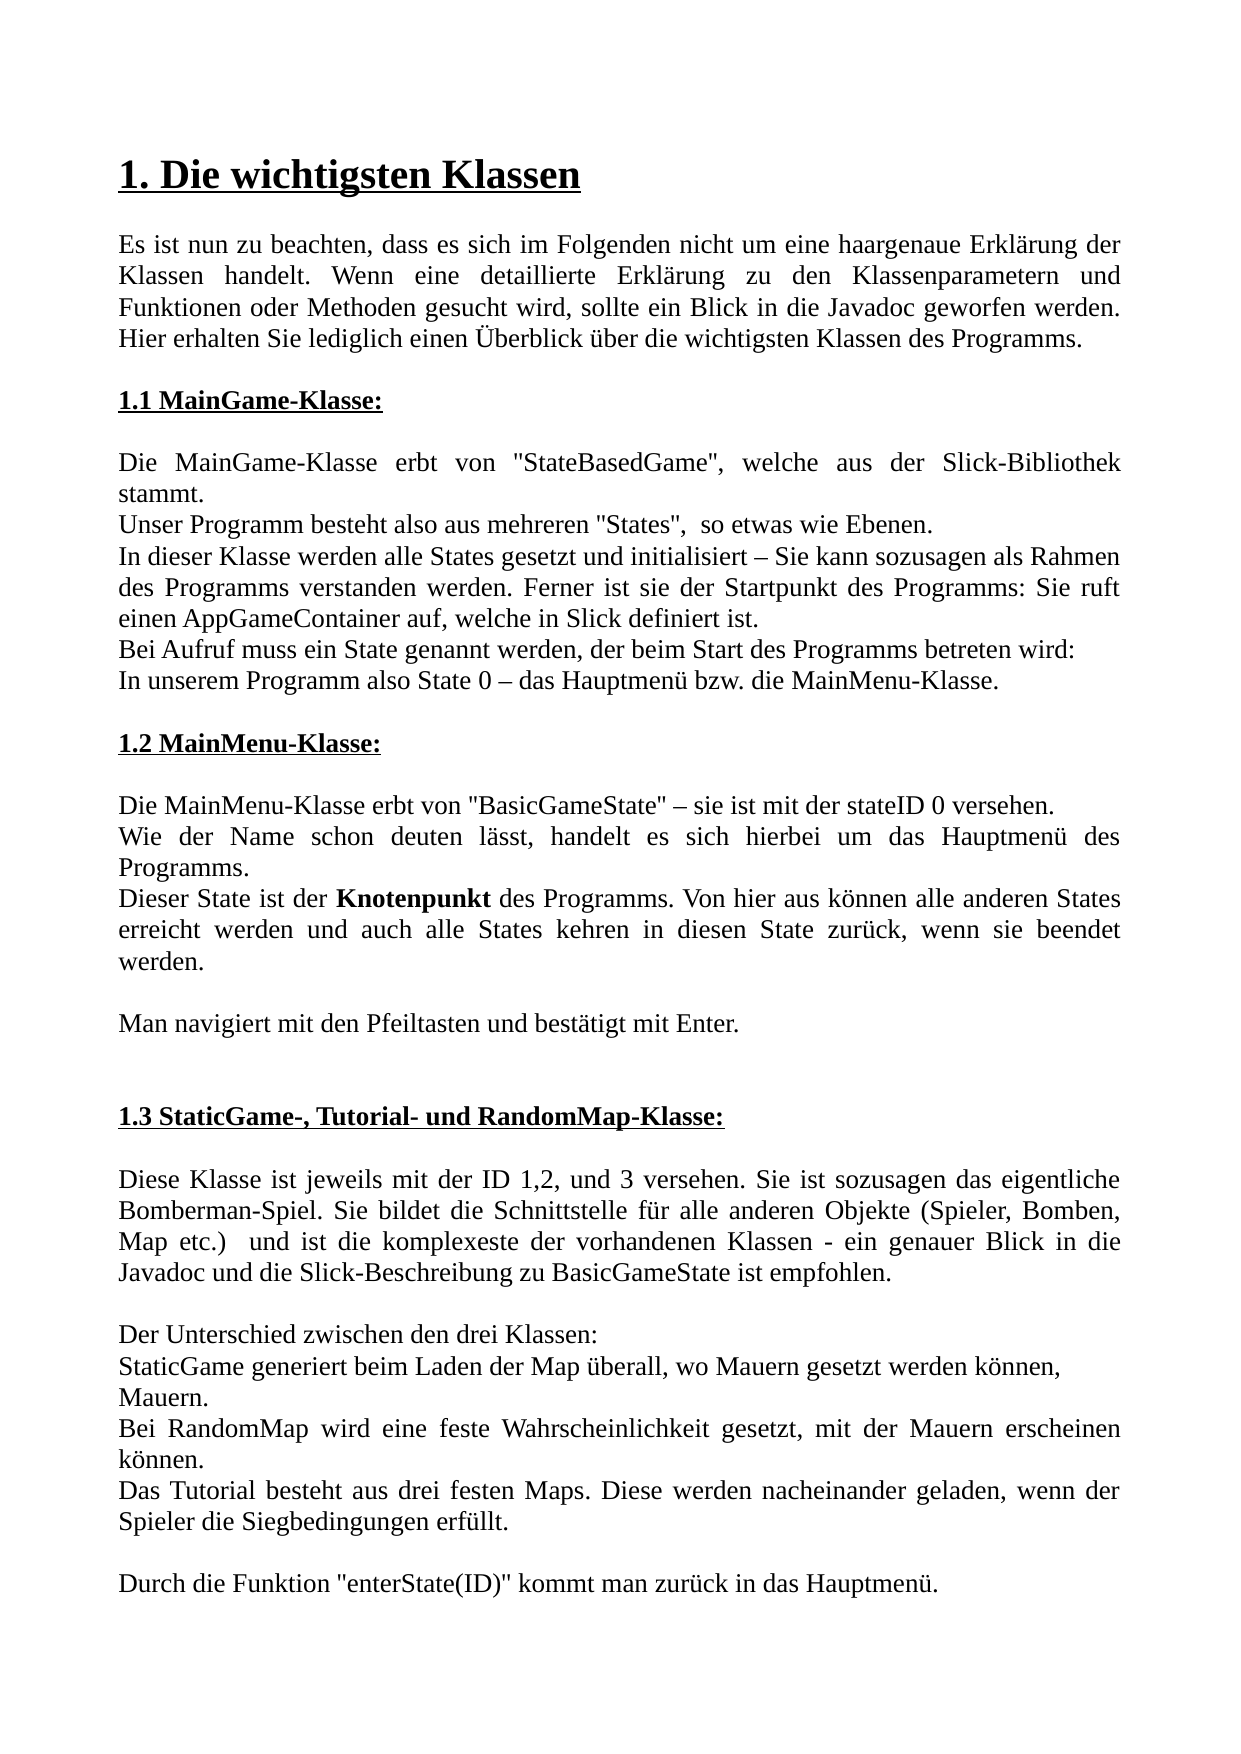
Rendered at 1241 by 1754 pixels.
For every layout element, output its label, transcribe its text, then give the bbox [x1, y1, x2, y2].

text In dieser Klasse werden alle States gesetzt und initialisiert – Sie kann sozusagen als Rahmen des Programms verstanden werden. Ferner ist sie der Startpunkt des Programms: Sie ruft einen AppGameContainer auf, welche in Slick definiert ist. [118, 540, 1122, 633]
text Man navigiert mit den Pfeiltasten und bestätigt mit Enter. [118, 1007, 1122, 1038]
text Bei Aufruf muss ein State genannt werden, der beim Start des Programms betreten wird: [118, 633, 1122, 664]
text Durch die Funktion ''enterState(ID)'' kommt man zurück in das Hauptmenü. [118, 1568, 1122, 1599]
text Es ist nun zu beachten, dass es sich im Folgenden nicht um eine haargenaue Erklärung der Klassen handelt. Wenn eine detaillierte Erklärung zu den Klassenparametern und Funktionen oder Methoden gesucht wird, sollte ein Blick in die Javadoc geworfen werden. Hier erhalten Sie lediglich einen Überblick über die wichtigsten Klassen des Programms. [118, 228, 1122, 353]
text 1.1 MainGame-Klasse: [118, 384, 1122, 415]
text Dieser State ist der Knotenpunkt des Programms. Von hier aus können alle anderen States erreicht werden und auch alle States kehren in diesen State zurück, wenn sie beendet werden. [118, 882, 1122, 976]
text Der Unterschied zwischen den drei Klassen: StaticGame generiert beim Laden der Map überall, wo Mauern gesetzt werden können, Mauern. [118, 1318, 1122, 1412]
text Diese Klasse ist jeweils mit der ID 1,2, und 3 versehen. Sie ist sozusagen das eigentliche Bomberman-Spiel. Sie bildet die Schnittstelle für alle anderen Objekte (Spieler, Bomben, Map etc.) und ist die komplexeste der vorhandenen Klassen - ein genauer Blick in die Javadoc und die Slick-Beschreibung zu BasicGameState ist empfohlen. [118, 1163, 1122, 1287]
text Unser Programm besteht also aus mehreren ''States'', so etwas wie Ebenen. [118, 509, 1122, 540]
text Bei RandomMap wird eine feste Wahrscheinlichkeit gesetzt, mit der Mauern erscheinen können. [118, 1412, 1122, 1474]
text 1.2 MainMenu-Klasse: [118, 727, 1122, 758]
text Das Tutorial besteht aus drei festen Maps. Diese werden nacheinander geladen, wenn der Spieler die Siegbedingungen erfüllt. [118, 1474, 1122, 1536]
text 1.3 StaticGame-, Tutorial- und RandomMap-Klasse: [118, 1100, 1122, 1132]
text In unserem Programm also State 0 – das Hauptmenü bzw. die MainMenu-Klasse. [118, 664, 1122, 696]
text Die MainMenu-Klasse erbt von ''BasicGameState'' – sie ist mit der stateID 0 versehen. [118, 789, 1122, 820]
text Die MainGame-Klasse erbt von ''StateBasedGame'', welche aus der Slick-Bibliothek stammt. [118, 446, 1122, 509]
text Wie der Name schon deuten lässt, handelt es sich hierbei um das Hauptmenü des Programms. [118, 820, 1122, 882]
text 1. Die wichtigsten Klassen [118, 149, 1122, 197]
